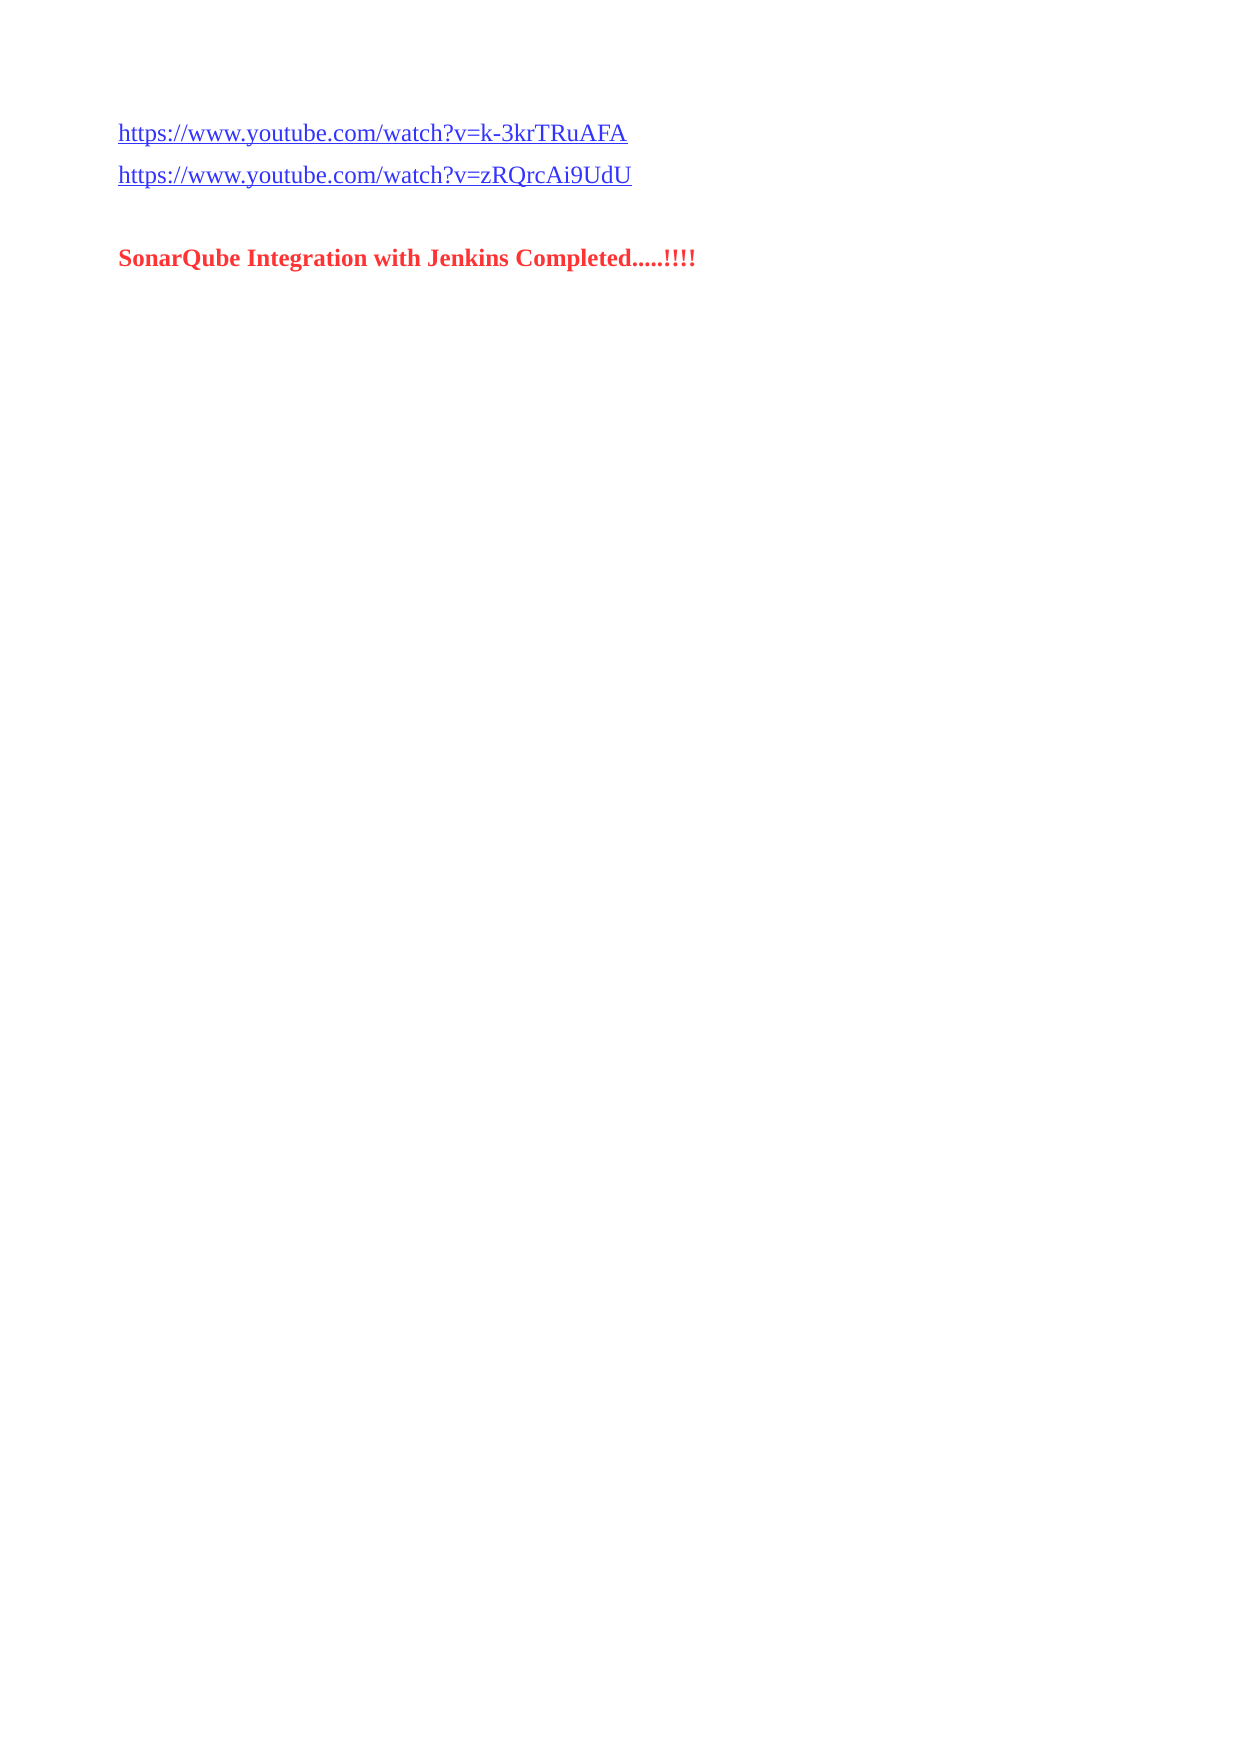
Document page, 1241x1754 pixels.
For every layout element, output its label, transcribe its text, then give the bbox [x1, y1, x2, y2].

text https://www.youtube.com/watch?v=k-3krTRuAFA [118, 118, 1122, 147]
text https://www.youtube.com/watch?v=zRQrcAi9UdU [118, 160, 1122, 188]
text SonarQube Integration with Jenkins Completed.....!!!! [118, 243, 1122, 271]
